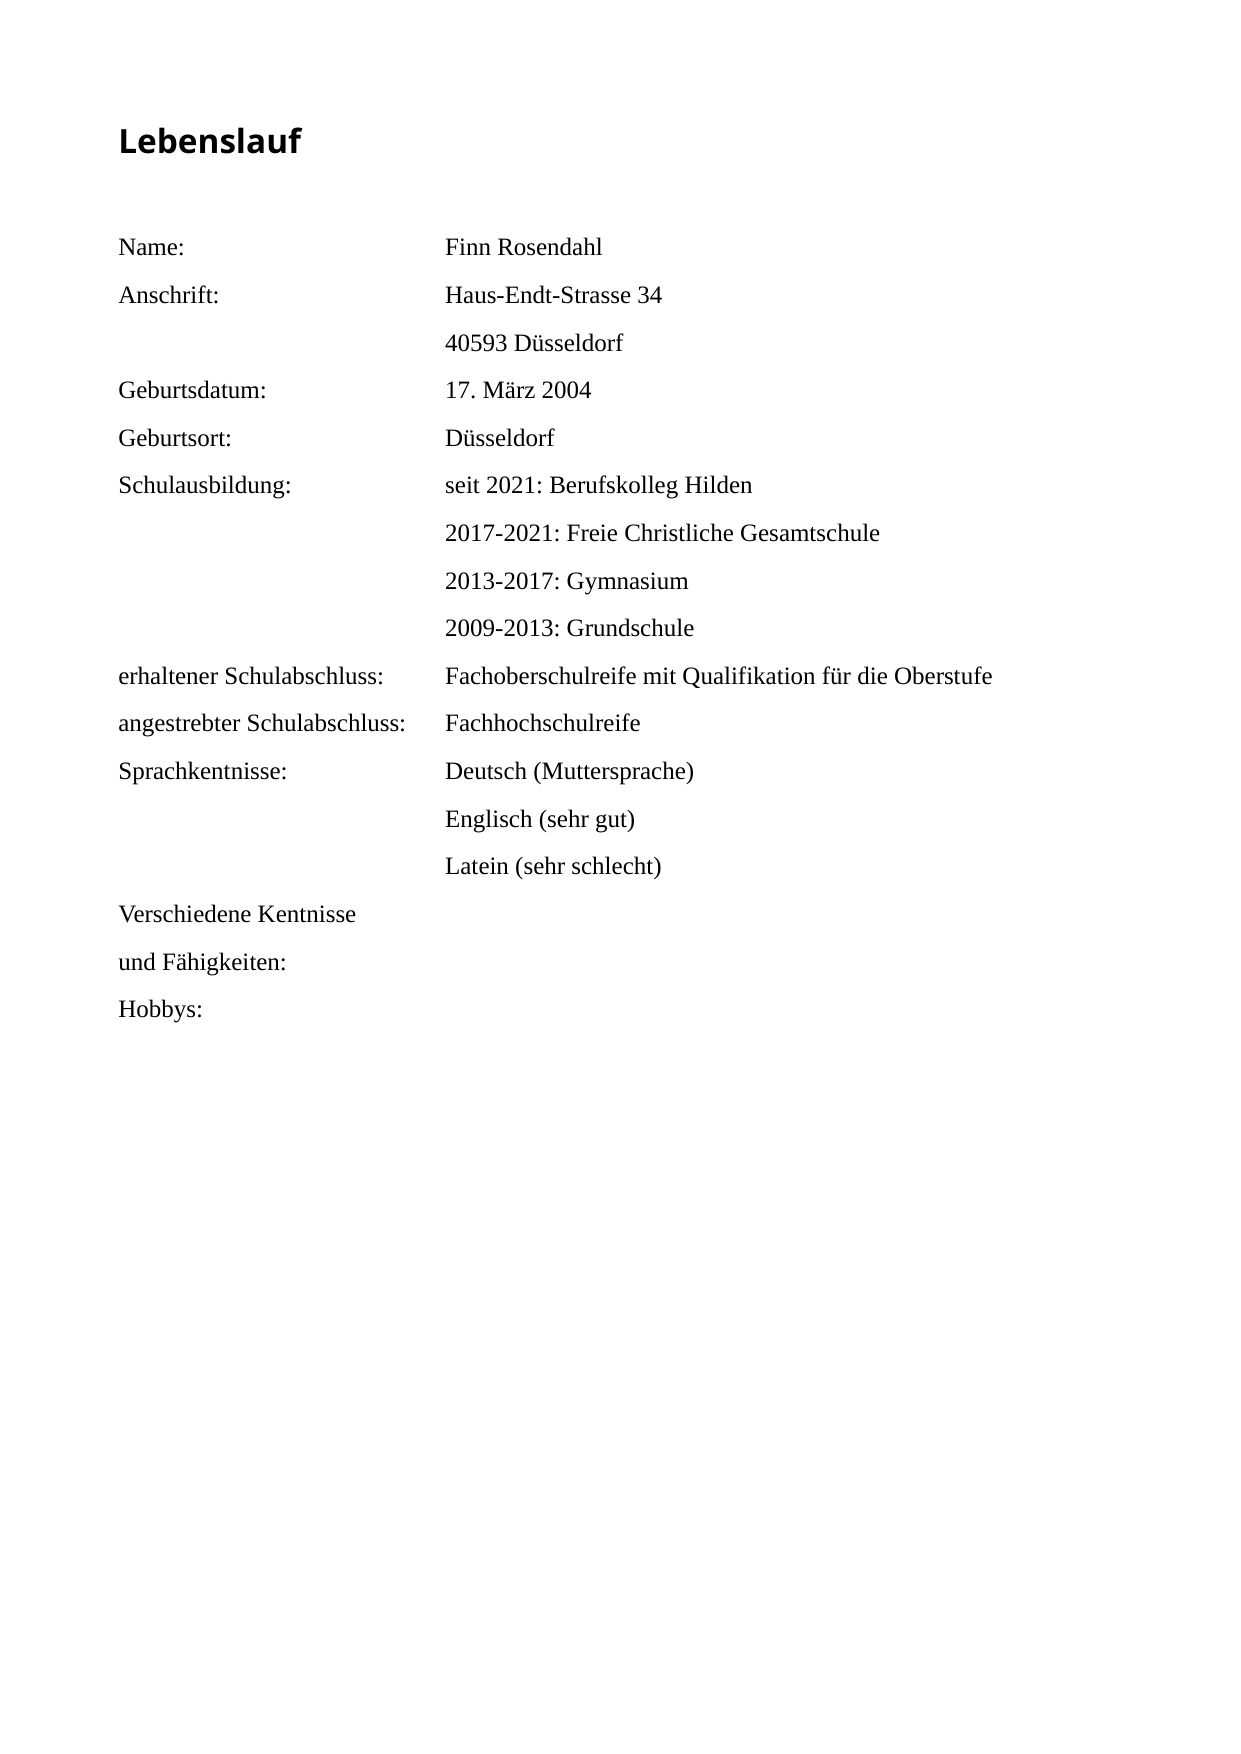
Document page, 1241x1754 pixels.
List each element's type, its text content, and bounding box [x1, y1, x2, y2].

text 2009-2013: Grundschule [118, 613, 1122, 642]
text Schulausbildung: seit 2021: Berufskolleg Hilden [118, 471, 1122, 499]
text Lebenslauf [118, 118, 1122, 163]
text angestrebter Schulabschluss: Fachhochschulreife [118, 708, 1122, 737]
text erhaltener Schulabschluss: Fachoberschulreife mit Qualifikation für die Oberstufe [118, 661, 1122, 690]
text 2013-2017: Gymnasium [118, 566, 1122, 594]
text Hobbys: [118, 994, 1122, 1023]
text 40593 Düsseldorf [118, 328, 1122, 356]
text Anschrift: Haus-Endt-Strasse 34 [118, 280, 1122, 309]
text Englisch (sehr gut) [118, 804, 1122, 832]
text Sprachkentnisse: Deutsch (Muttersprache) [118, 756, 1122, 785]
text 2017-2021: Freie Christliche Gesamtschule [118, 518, 1122, 547]
text Latein (sehr schlecht) [118, 851, 1122, 880]
text Geburtsort: Düsseldorf [118, 423, 1122, 452]
text Geburtsdatum: 17. März 2004 [118, 375, 1122, 404]
text und Fähigkeiten: [118, 947, 1122, 975]
text Name: Finn Rosendahl [118, 232, 1122, 261]
text Verschiedene Kentnisse [118, 899, 1122, 928]
